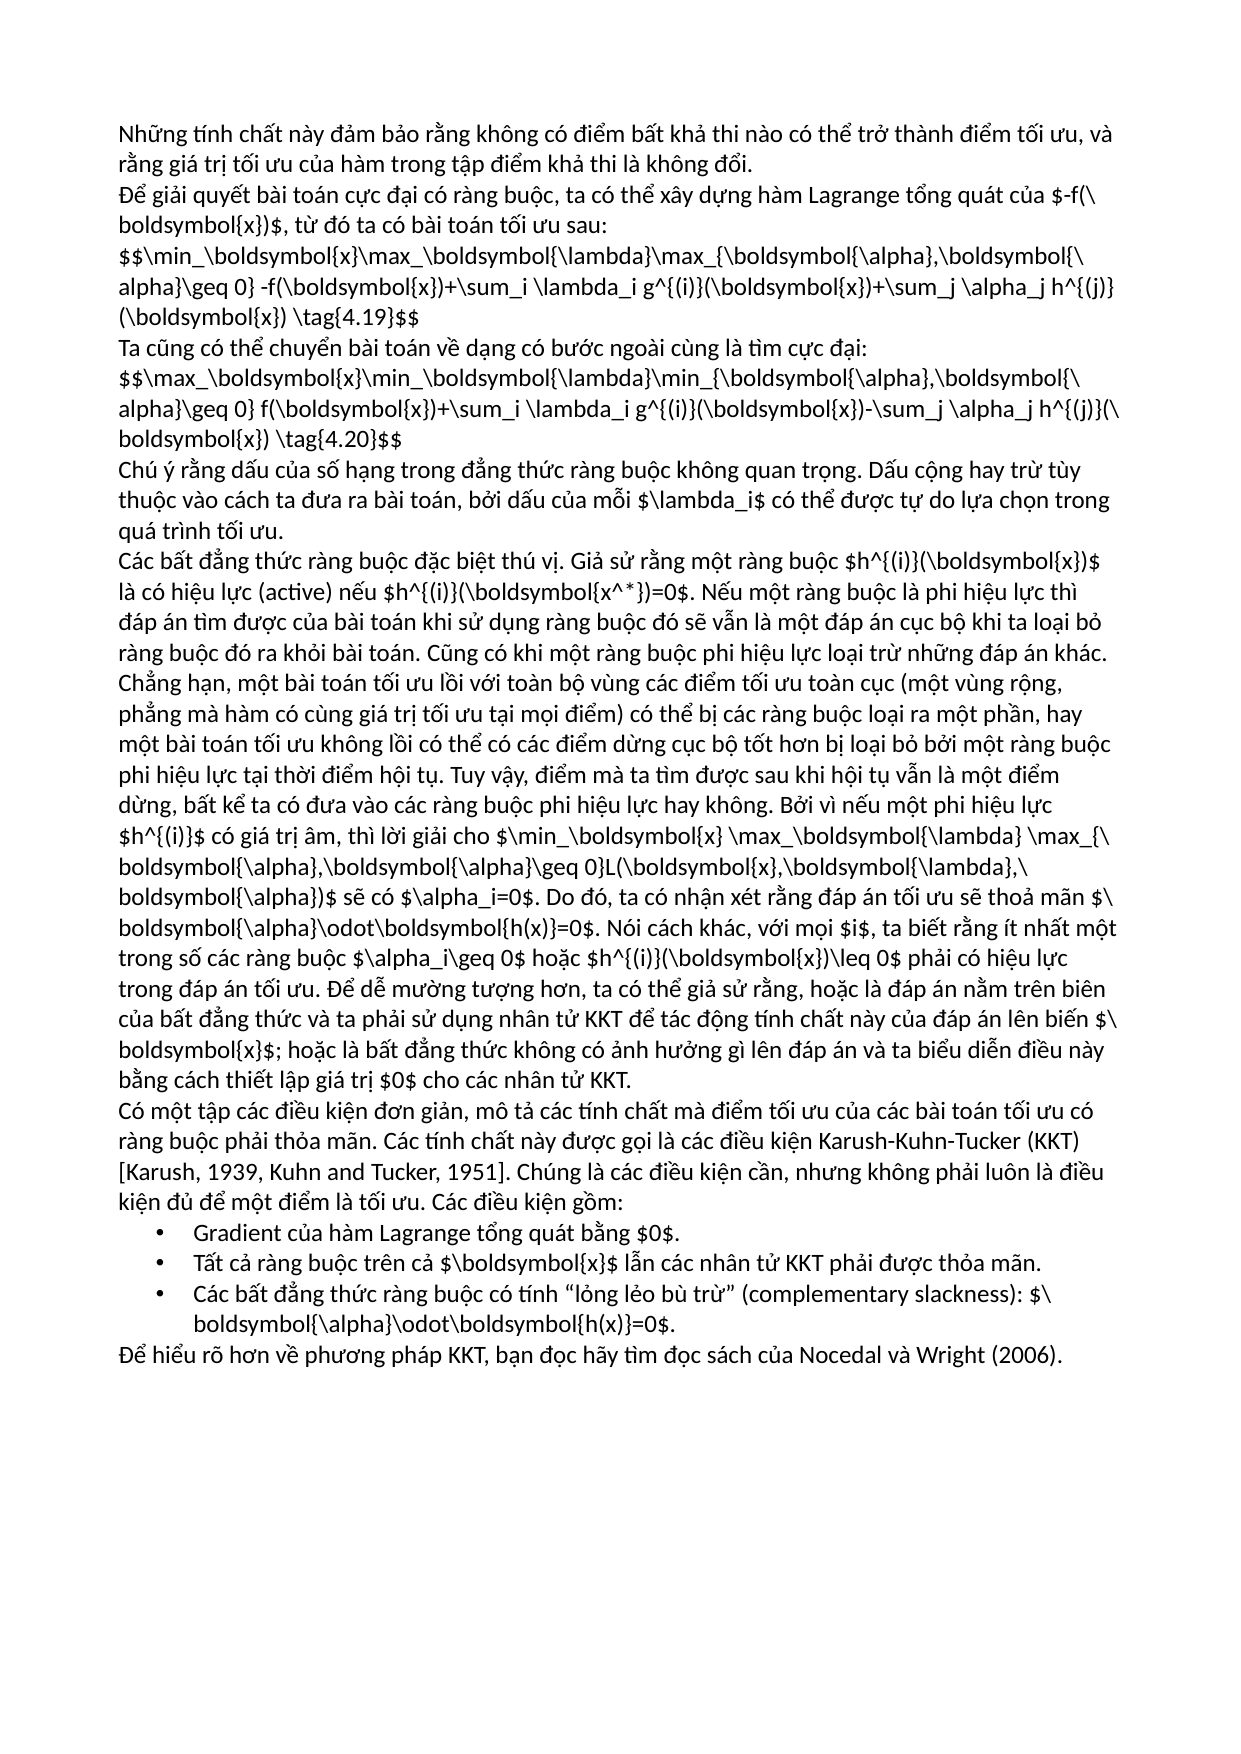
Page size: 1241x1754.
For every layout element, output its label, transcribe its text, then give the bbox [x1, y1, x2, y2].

list Các bất đẳng thức ràng buộc có tính “lỏng lẻo bù trừ” (complementary slackness): $\boldsymbol{\alpha}\odot\boldsymbol{h(x)}=0$. [156, 1278, 1122, 1339]
text Chú ý rằng dấu của số hạng trong đẳng thức ràng buộc không quan trọng. Dấu cộng hay trừ tùy thuộc vào cách ta đưa ra bài toán, bởi dấu của mỗi $\lambda_i$ có thể được tự do lựa chọn trong quá trình tối ưu. [118, 454, 1122, 545]
list Tất cả ràng buộc trên cả $\boldsymbol{x}$ lẫn các nhân tử KKT phải được thỏa mãn. [156, 1247, 1122, 1278]
text Các bất đẳng thức ràng buộc đặc biệt thú vị. Giả sử rằng một ràng buộc $h^{(i)}(\boldsymbol{x})$ là có hiệu lực (active) nếu $h^{(i)}(\boldsymbol{x^*})=0$. Nếu một ràng buộc là phi hiệu lực thì đáp án tìm được của bài toán khi sử dụng ràng buộc đó sẽ vẫn là một đáp án cục bộ khi ta loại bỏ ràng buộc đó ra khỏi bài toán. Cũng có khi một ràng buộc phi hiệu lực loại trừ những đáp án khác. Chẳng hạn, một bài toán tối ưu lồi với toàn bộ vùng các điểm tối ưu toàn cục (một vùng rộng, phẳng mà hàm có cùng giá trị tối ưu tại mọi điểm) có thể bị các ràng buộc loại ra một phần, hay một bài toán tối ưu không lồi có thể có các điểm dừng cục bộ tốt hơn bị loại bỏ bởi một ràng buộc phi hiệu lực tại thời điểm hội tụ. Tuy vậy, điểm mà ta tìm được sau khi hội tụ vẫn là một điểm dừng, bất kể ta có đưa vào các ràng buộc phi hiệu lực hay không. Bởi vì nếu một phi hiệu lực $h^{(i)}$ có giá trị âm, thì lời giải cho $\min_\boldsymbol{x} \max_\boldsymbol{\lambda} \max_{\boldsymbol{\alpha},\boldsymbol{\alpha}\geq 0}L(\boldsymbol{x},\boldsymbol{\lambda},\boldsymbol{\alpha})$ sẽ có $\alpha_i=0$. Do đó, ta có nhận xét rằng đáp án tối ưu sẽ thoả mãn $\boldsymbol{\alpha}\odot\boldsymbol{h(x)}=0$. Nói cách khác, với mọi $i$, ta biết rằng ít nhất một trong số các ràng buộc $\alpha_i\geq 0$ hoặc $h^{(i)}(\boldsymbol{x})\leq 0$ phải có hiệu lực trong đáp án tối ưu. Để dễ mường tượng hơn, ta có thể giả sử rằng, hoặc là đáp án nằm trên biên của bất đẳng thức và ta phải sử dụng nhân tử KKT để tác động tính chất này của đáp án lên biến $\boldsymbol{x}$; hoặc là bất đẳng thức không có ảnh hưởng gì lên đáp án và ta biểu diễn điều này bằng cách thiết lập giá trị $0$ cho các nhân tử KKT. [118, 545, 1122, 1095]
text $$\min_\boldsymbol{x}\max_\boldsymbol{\lambda}\max_{\boldsymbol{\alpha},\boldsymbol{\alpha}\geq 0} -f(\boldsymbol{x})+\sum_i \lambda_i g^{(i)}(\boldsymbol{x})+\sum_j \alpha_j h^{(j)}(\boldsymbol{x}) \tag{4.19}$$ [118, 240, 1122, 332]
text Để giải quyết bài toán cực đại có ràng buộc, ta có thể xây dựng hàm Lagrange tổng quát của $-f(\boldsymbol{x})$, từ đó ta có bài toán tối ưu sau: [118, 179, 1122, 240]
text Để hiểu rõ hơn về phương pháp KKT, bạn đọc hãy tìm đọc sách của Nocedal và Wright (2006). [118, 1339, 1122, 1369]
text Có một tập các điều kiện đơn giản, mô tả các tính chất mà điểm tối ưu của các bài toán tối ưu có ràng buộc phải thỏa mãn. Các tính chất này được gọi là các điều kiện Karush-Kuhn-Tucker (KKT) [Karush, 1939, Kuhn and Tucker, 1951]. Chúng là các điều kiện cần, nhưng không phải luôn là điều kiện đủ để một điểm là tối ưu. Các điều kiện gồm: [118, 1095, 1122, 1217]
text $$\max_\boldsymbol{x}\min_\boldsymbol{\lambda}\min_{\boldsymbol{\alpha},\boldsymbol{\alpha}\geq 0} f(\boldsymbol{x})+\sum_i \lambda_i g^{(i)}(\boldsymbol{x})-\sum_j \alpha_j h^{(j)}(\boldsymbol{x}) \tag{4.20}$$ [118, 362, 1122, 454]
list Gradient của hàm Lagrange tổng quát bằng $0$. [156, 1217, 1122, 1247]
text Ta cũng có thể chuyển bài toán về dạng có bước ngoài cùng là tìm cực đại: [118, 332, 1122, 362]
text Những tính chất này đảm bảo rằng không có điểm bất khả thi nào có thể trở thành điểm tối ưu, và rằng giá trị tối ưu của hàm trong tập điểm khả thi là không đổi. [118, 118, 1122, 179]
